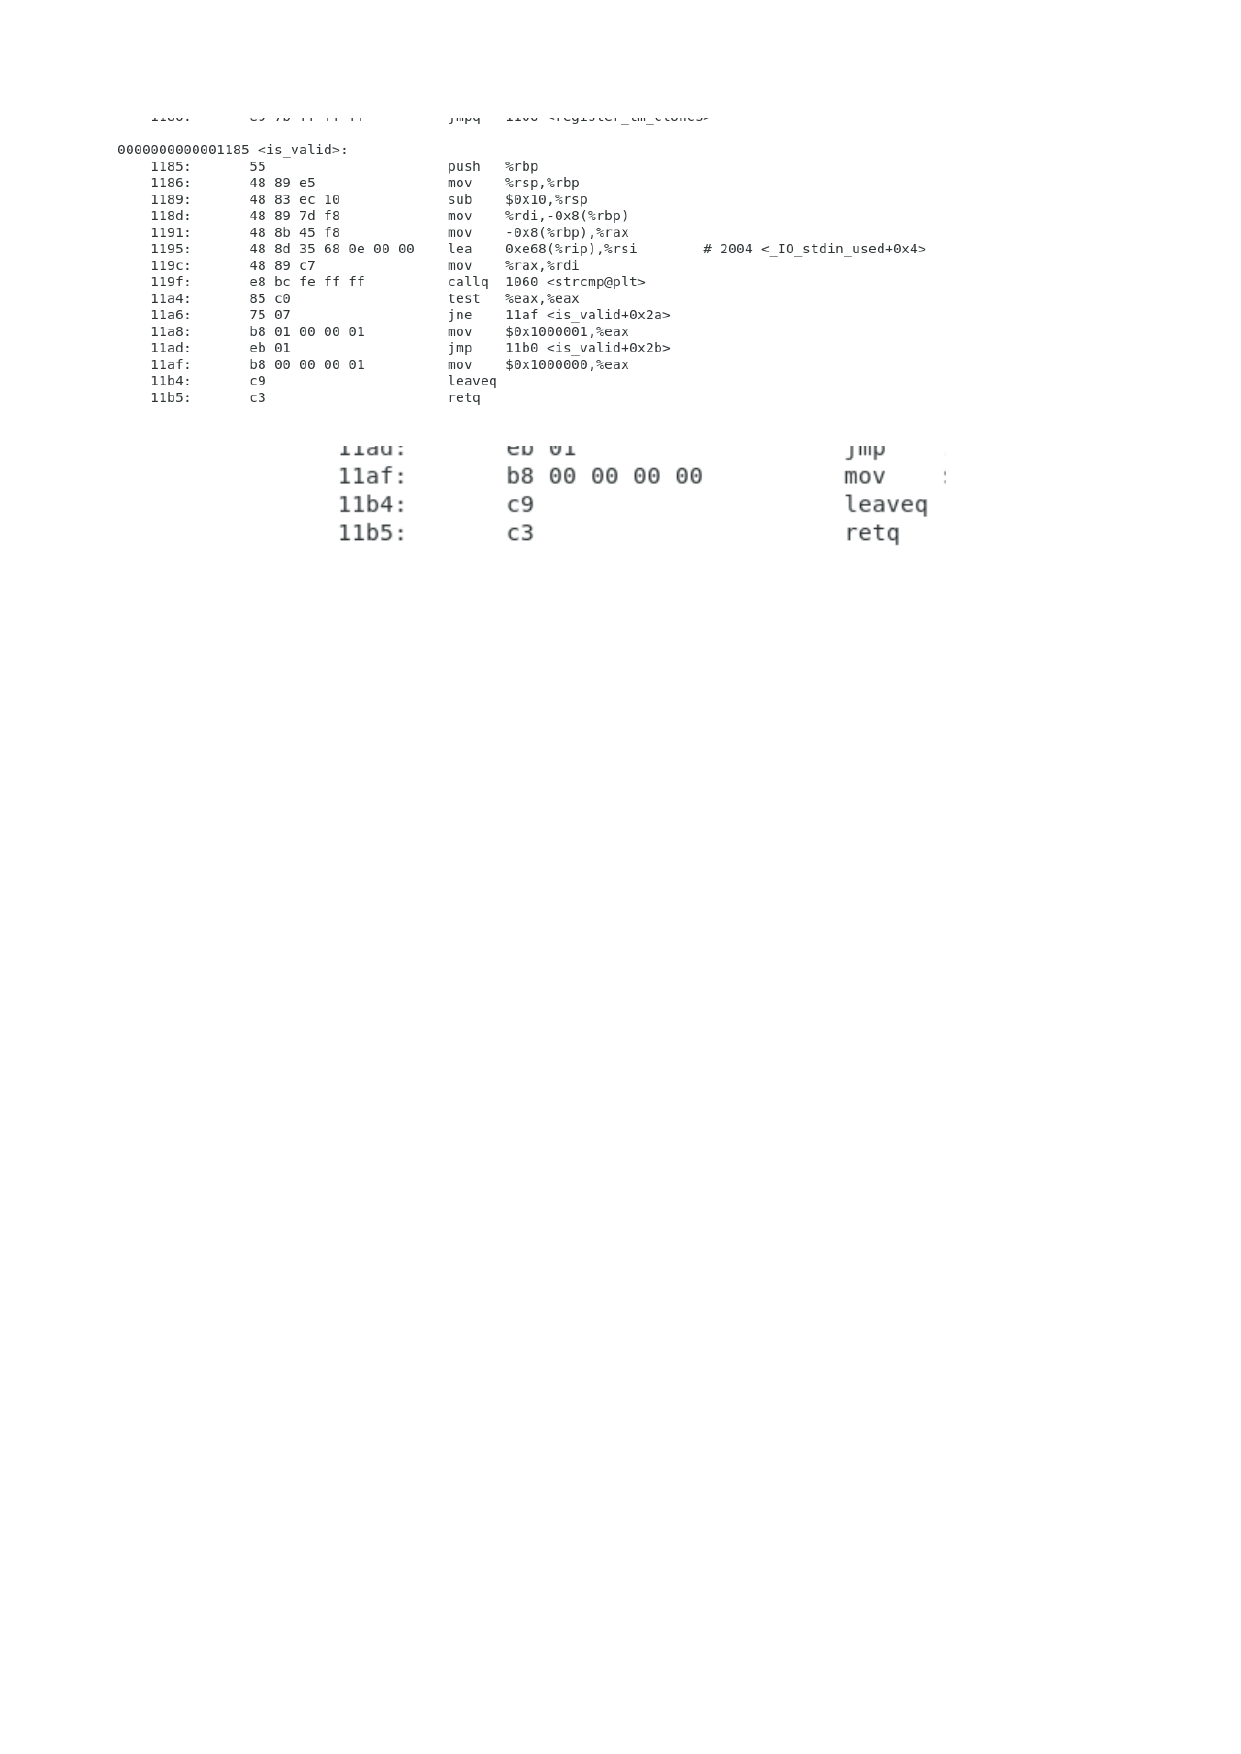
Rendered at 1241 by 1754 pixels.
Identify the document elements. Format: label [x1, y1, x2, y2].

picture [294, 446, 946, 580]
picture [118, 118, 1123, 418]
